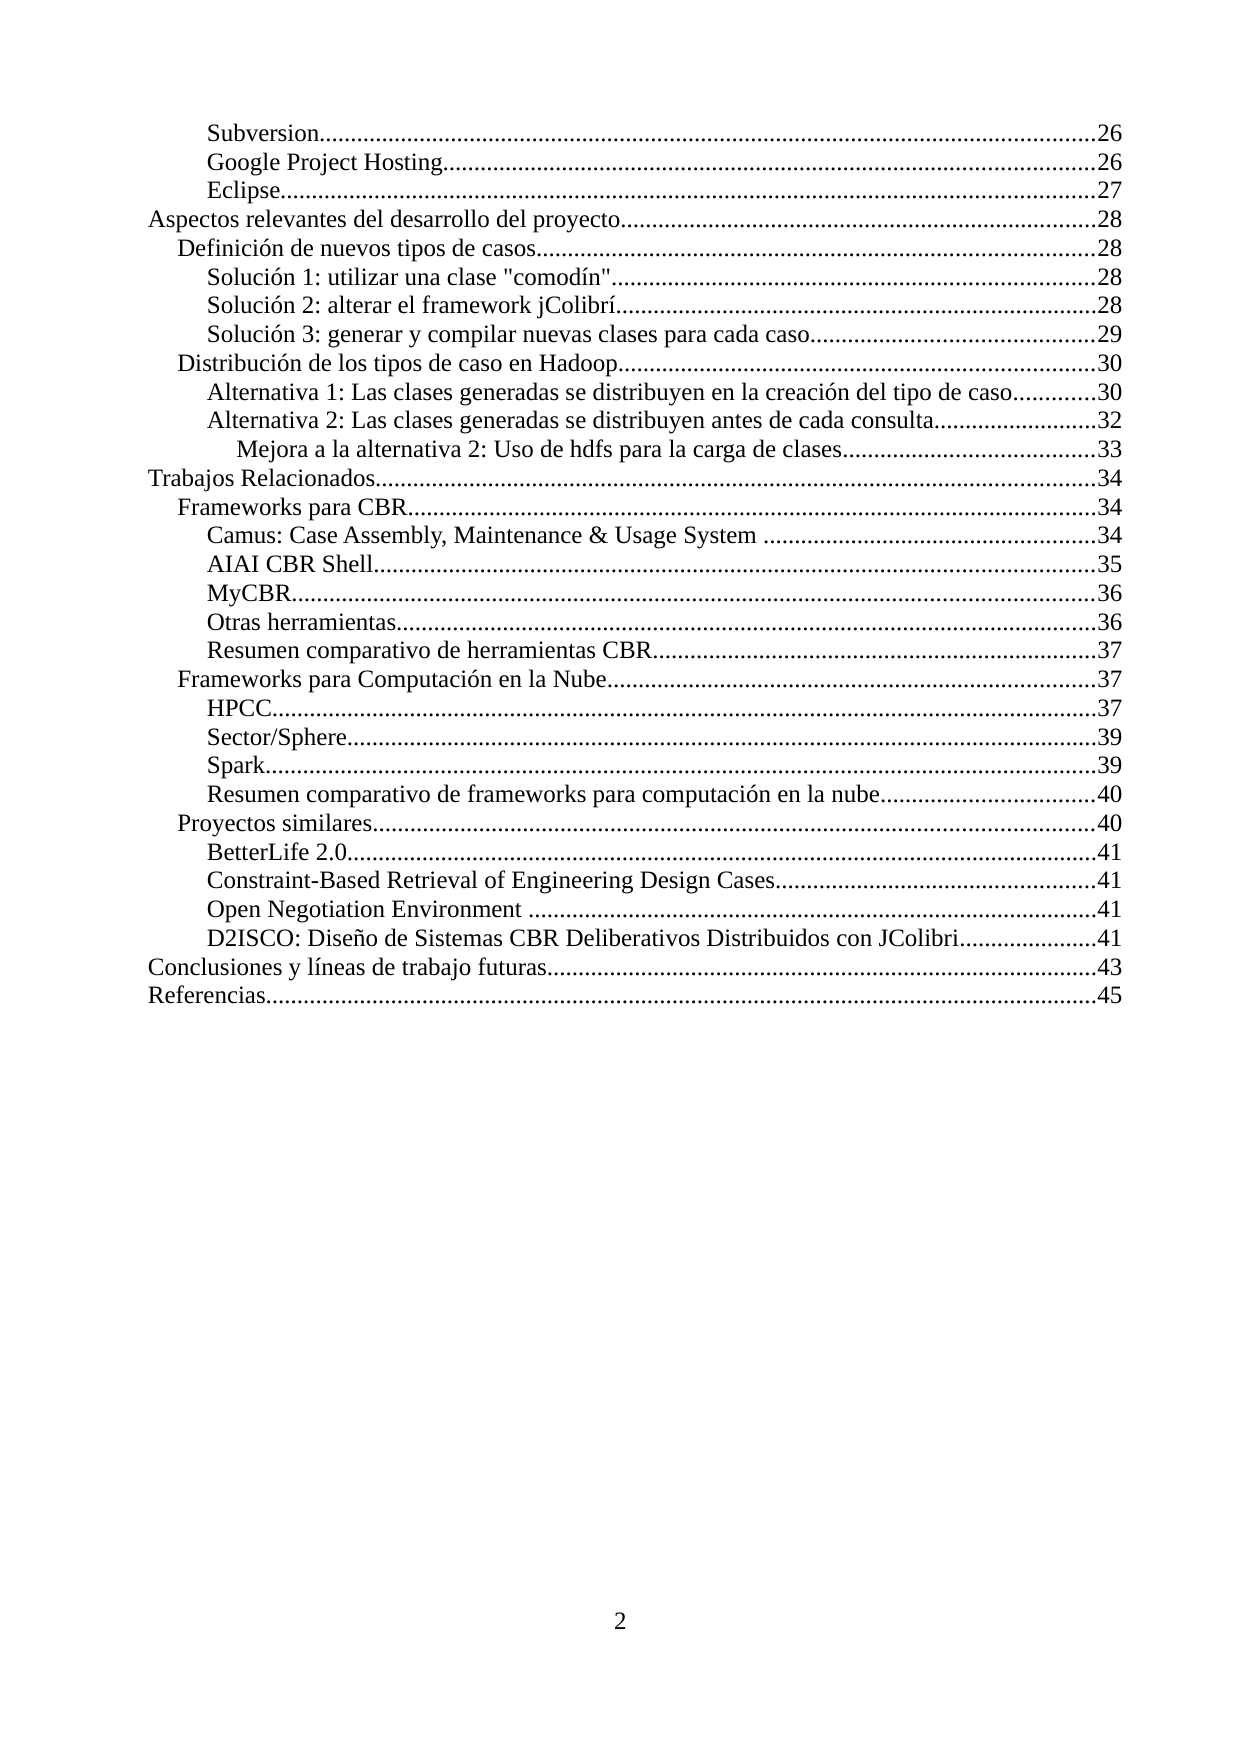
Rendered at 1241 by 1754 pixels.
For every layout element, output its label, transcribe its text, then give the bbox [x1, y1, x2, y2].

text Solución 1: utilizar una clase "comodín" 28 [207, 262, 1122, 291]
text Distribución de los tipos de caso en Hadoop 30 [177, 348, 1122, 377]
text Mejora a la alternativa 2: Uso de hdfs para la carga de clases 33 [236, 434, 1122, 463]
text MyCBR 36 [207, 578, 1122, 607]
text Subversion 26 [207, 118, 1122, 147]
text Trabajos Relacionados 34 [148, 463, 1122, 492]
text Proyectos similares 40 [177, 808, 1122, 837]
text Solución 2: alterar el framework jColibrí 28 [207, 291, 1122, 319]
text Resumen comparativo de frameworks para computación en la nube 40 [207, 779, 1122, 808]
text Alternativa 1: Las clases generadas se distribuyen en la creación del tipo de caso 30 [207, 377, 1122, 406]
text Referencias 45 [148, 981, 1122, 1009]
text Eclipse 27 [207, 176, 1122, 204]
text Aspectos relevantes del desarrollo del proyecto 28 [148, 204, 1122, 233]
text Alternativa 2: Las clases generadas se distribuyen antes de cada consulta 32 [207, 406, 1122, 434]
text Frameworks para CBR 34 [177, 492, 1122, 521]
text BetterLife 2.0 41 [207, 837, 1122, 866]
text AIAI CBR Shell 35 [207, 549, 1122, 578]
text Resumen comparativo de herramientas CBR 37 [207, 636, 1122, 664]
text Spark 39 [207, 751, 1122, 779]
text D2ISCO: Diseño de Sistemas CBR Deliberativos Distribuidos con JColibri 41 [207, 923, 1122, 952]
text Constraint-Based Retrieval of Engineering Design Cases 41 [207, 866, 1122, 894]
text Open Negotiation Environment 41 [207, 894, 1122, 923]
text Conclusiones y líneas de trabajo futuras 43 [148, 952, 1122, 981]
text HPCC 37 [207, 693, 1122, 722]
text Otras herramientas 36 [207, 607, 1122, 636]
text Solución 3: generar y compilar nuevas clases para cada caso 29 [207, 319, 1122, 348]
text Frameworks para Computación en la Nube 37 [177, 664, 1122, 693]
text Sector/Sphere 39 [207, 722, 1122, 751]
text Camus: Case Assembly, Maintenance & Usage System 34 [207, 521, 1122, 549]
text Google Project Hosting 26 [207, 147, 1122, 176]
text Definición de nuevos tipos de casos 28 [177, 233, 1122, 262]
